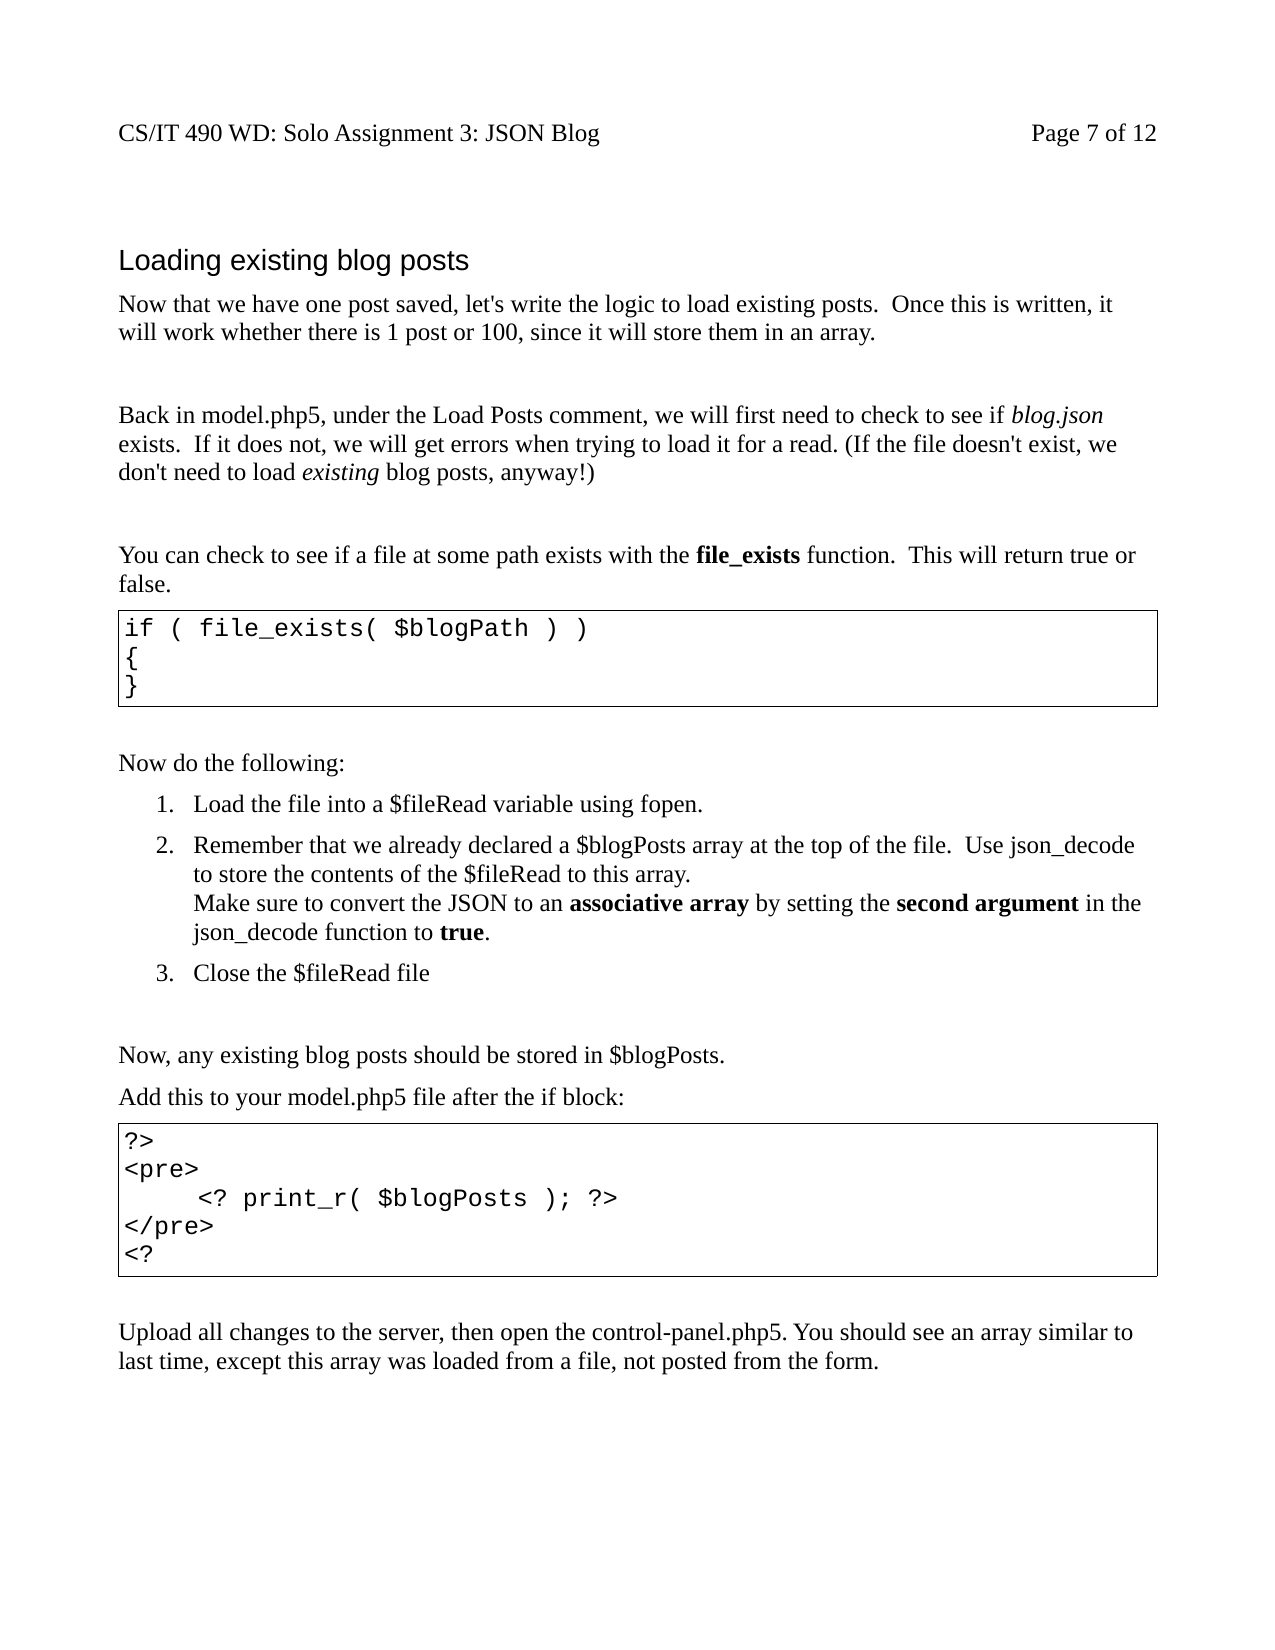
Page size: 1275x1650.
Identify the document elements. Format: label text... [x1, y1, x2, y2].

subtitle Loading existing blog posts [118, 243, 1157, 276]
text Now do the following: [118, 748, 1157, 777]
text Add this to your model.php5 file after the if block: [118, 1082, 1157, 1110]
table_header if ( file_exists( $blogPath ) ) { } [119, 611, 1157, 706]
list Load the file into a $fileRead variable using fopen. [156, 789, 1157, 818]
text Upload all changes to the server, then open the control-panel.php5. You should see an array similar to last time, except this array was loaded from a file, not posted from the form. [118, 1317, 1157, 1375]
text Back in model.php5, under the Load Posts comment, we will first need to check to see if blog.json exists. If it does not, we will get errors when trying to load it for a read. (If the file doesn't exist, we don't need to load existing blog posts, anyway!) [118, 400, 1157, 486]
list Remember that we already declared a $blogPosts array at the top of the file. Use json_decode to store the contents of the $fileRead to this array. Make sure to convert the JSON to an associative array by setting the second argument in the json_decode function to true. [156, 830, 1157, 945]
table_header ?> <pre> <? print_r( $blogPosts ); ?> </pre> <? [119, 1124, 1157, 1276]
text Now that we have one post saved, let's write the logic to load existing posts. Once this is written, it will work whether there is 1 post or 100, since it will store them in an array. [118, 289, 1157, 346]
text You can check to see if a file at some path exists with the file_exists function. This will return true or false. [118, 540, 1157, 597]
list Close the $fileRead file [156, 958, 1157, 987]
text Now, any existing blog posts should be stored in $blogPosts. [118, 1040, 1157, 1069]
